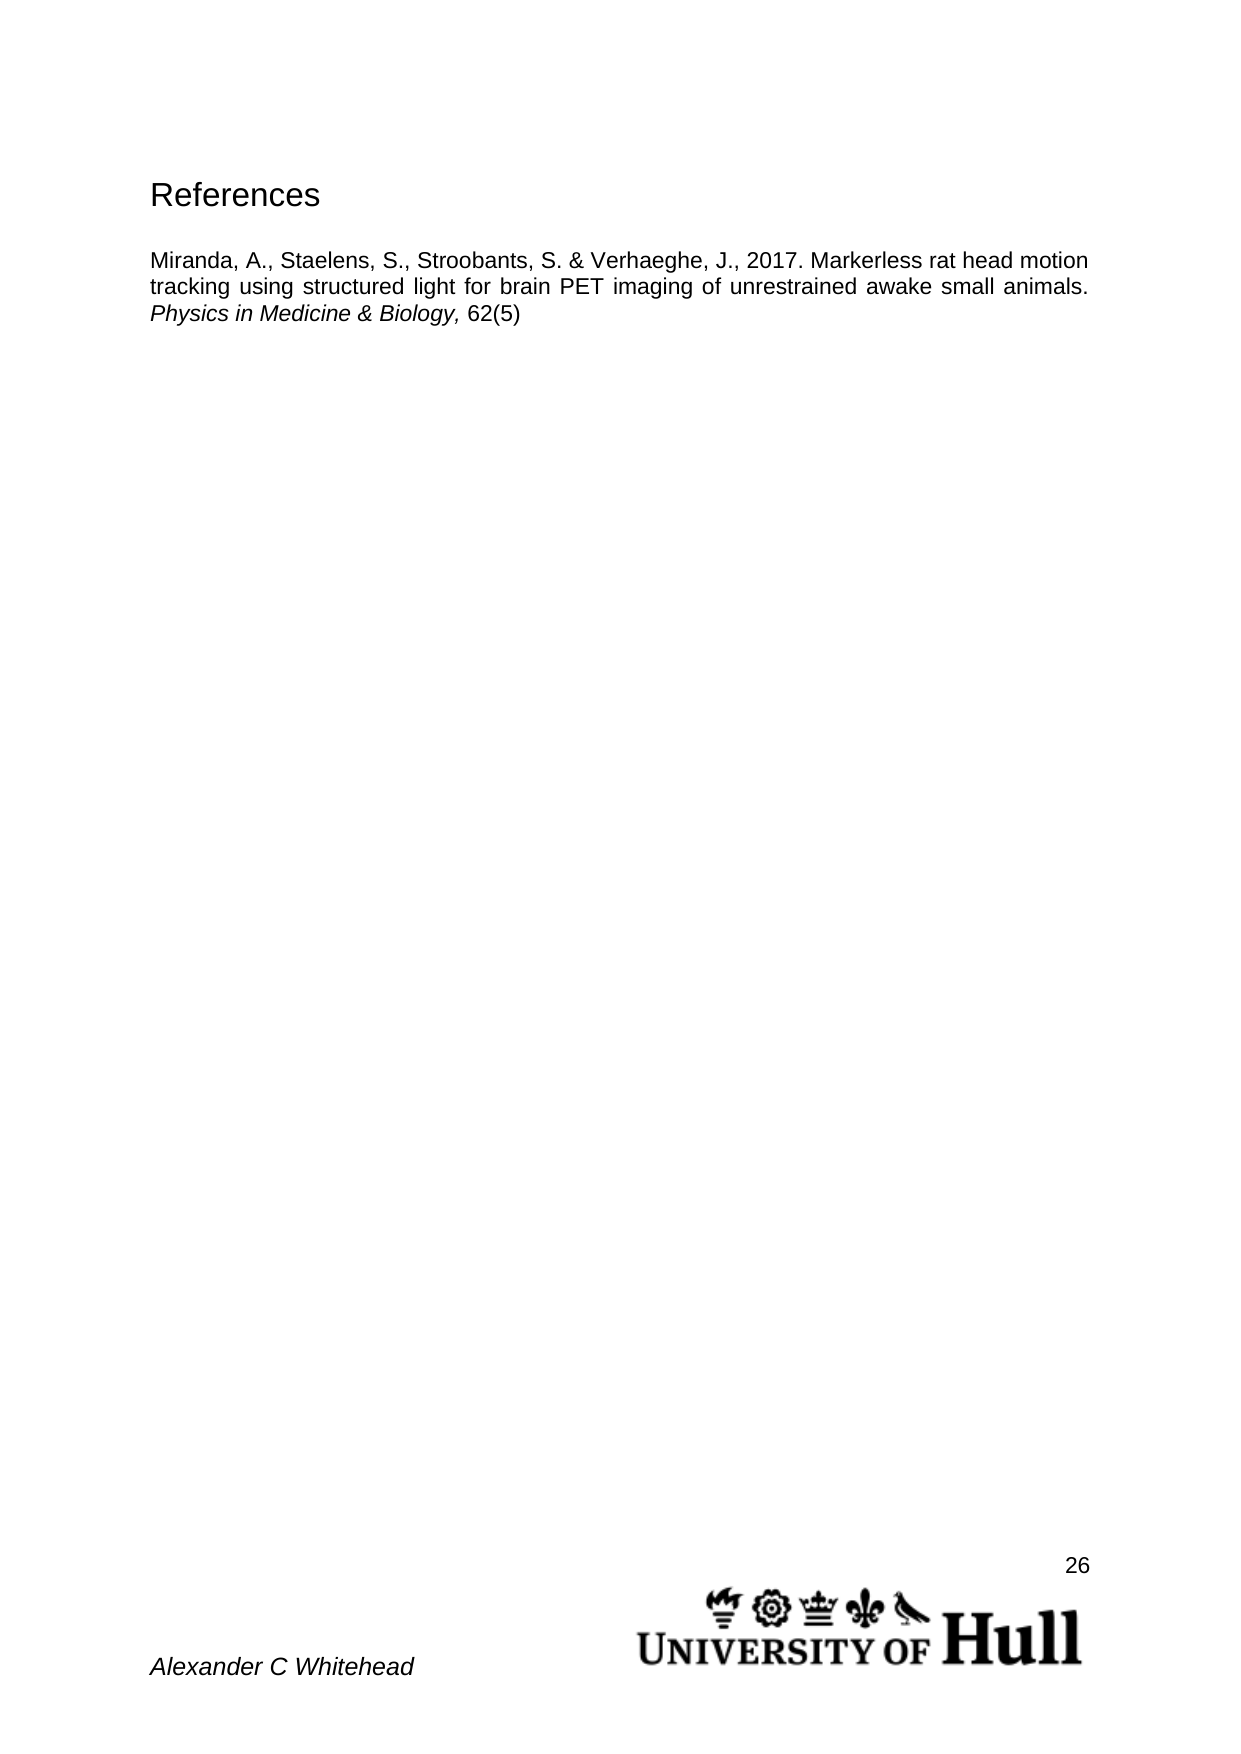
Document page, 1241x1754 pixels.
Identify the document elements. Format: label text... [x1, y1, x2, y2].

picture [630, 1578, 1091, 1675]
subtitle References [150, 175, 1090, 213]
text Miranda, A., Staelens, S., Stroobants, S. & Verhaeghe, J., 2017. Markerless rat head motion tracking using structured light for brain PET imaging of unrestrained awake small animals. Physics in Medicine & Biology, 62(5) [150, 247, 1090, 326]
